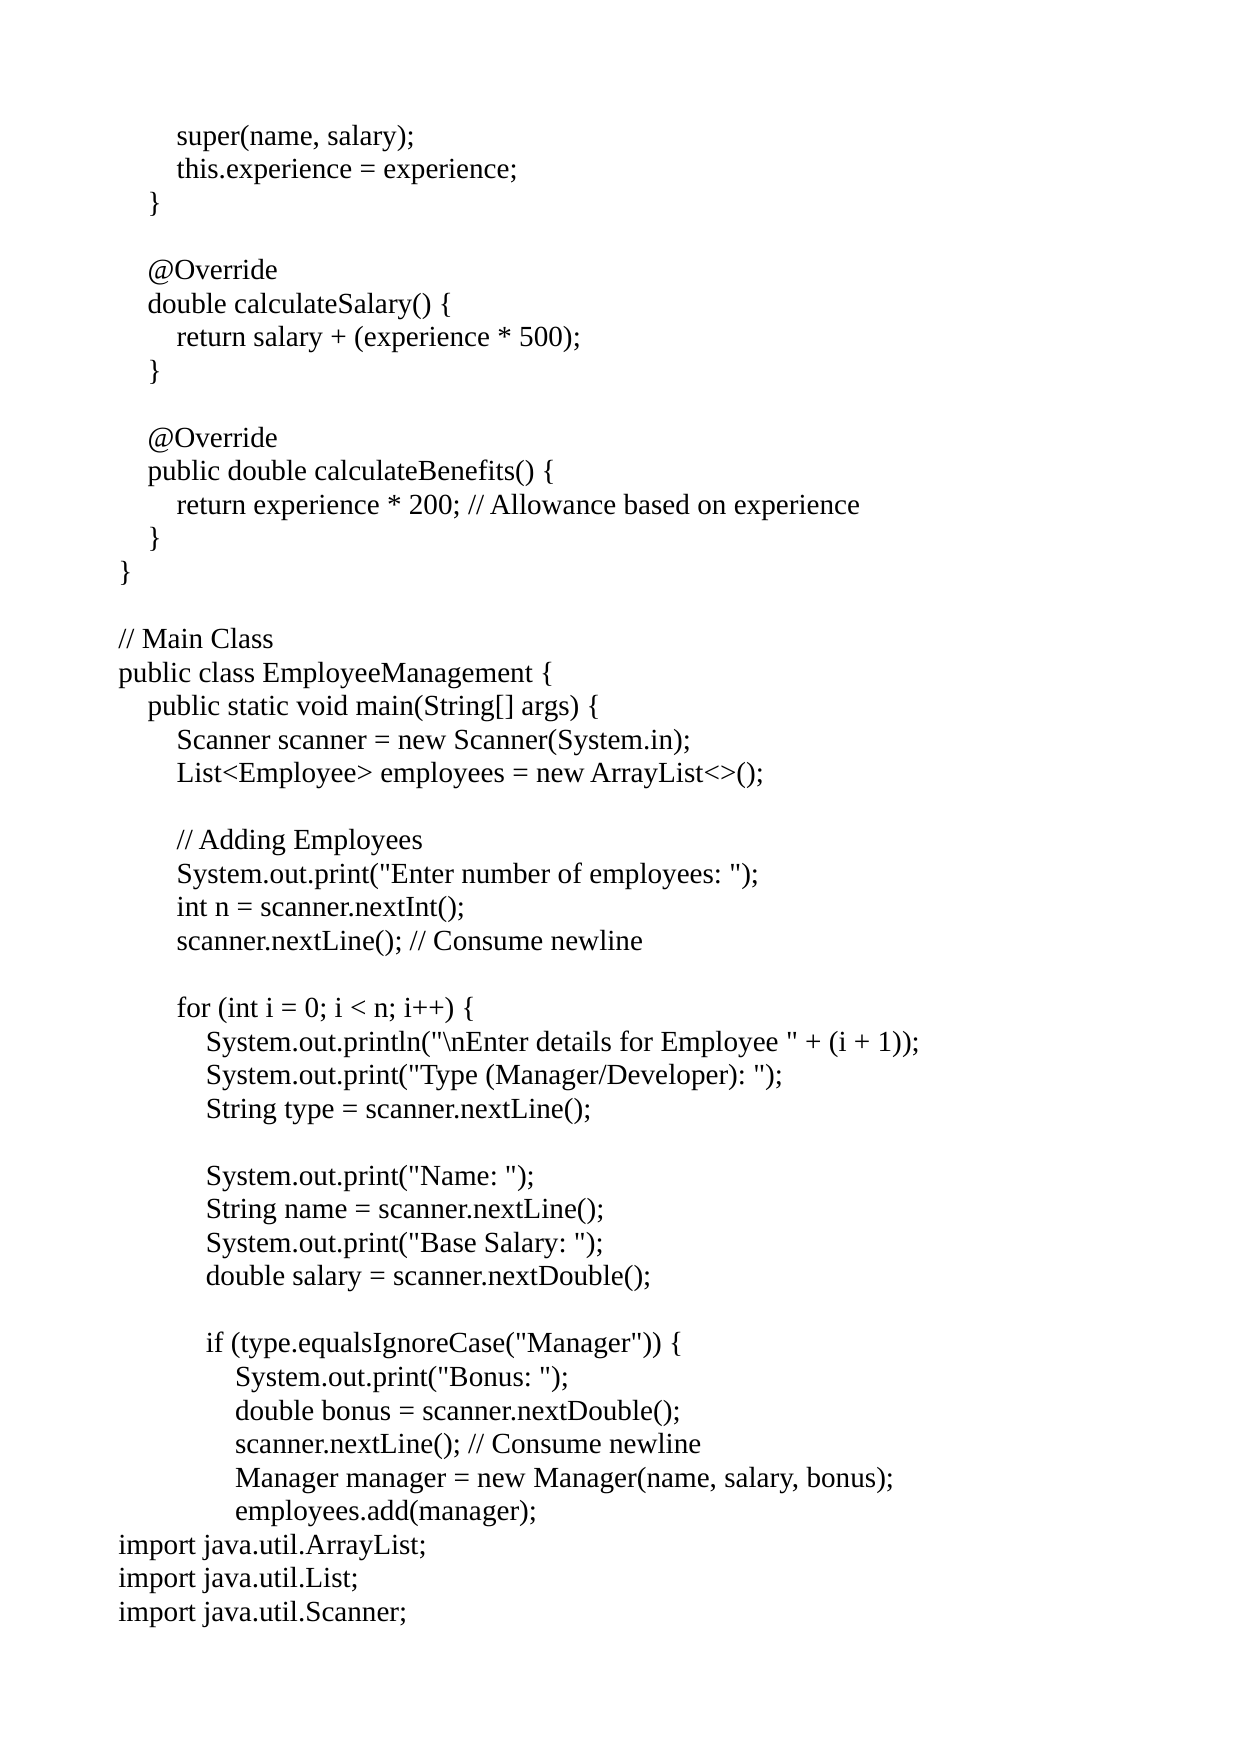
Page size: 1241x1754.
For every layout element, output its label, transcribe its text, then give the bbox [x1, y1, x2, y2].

text public class EmployeeManagement { [118, 655, 1122, 688]
text import java.util.List; [118, 1560, 1122, 1594]
text } [118, 521, 1122, 554]
text } [118, 353, 1122, 386]
text @Override [118, 420, 1122, 453]
text import java.util.ArrayList; [118, 1527, 1122, 1560]
text double bonus = scanner.nextDouble(); [118, 1393, 1122, 1426]
text int n = scanner.nextInt(); [118, 889, 1122, 923]
text String name = scanner.nextLine(); [118, 1191, 1122, 1225]
text System.out.print("Bonus: "); [118, 1359, 1122, 1393]
text System.out.print("Name: "); [118, 1158, 1122, 1191]
text Scanner scanner = new Scanner(System.in); [118, 722, 1122, 755]
text Manager manager = new Manager(name, salary, bonus); [118, 1460, 1122, 1493]
text return experience * 200; // Allowance based on experience [118, 487, 1122, 521]
text List<Employee> employees = new ArrayList<>(); [118, 755, 1122, 789]
text employees.add(manager); [118, 1493, 1122, 1527]
text @Override [118, 252, 1122, 286]
text super(name, salary); [118, 118, 1122, 152]
text double calculateSalary() { [118, 286, 1122, 319]
text } [118, 554, 1122, 588]
text } [118, 185, 1122, 219]
text // Main Class [118, 621, 1122, 655]
text String type = scanner.nextLine(); [118, 1091, 1122, 1124]
text System.out.println("\nEnter details for Employee " + (i + 1)); [118, 1024, 1122, 1057]
text public double calculateBenefits() { [118, 453, 1122, 487]
text public static void main(String[] args) { [118, 688, 1122, 722]
text scanner.nextLine(); // Consume newline [118, 1426, 1122, 1460]
text double salary = scanner.nextDouble(); [118, 1258, 1122, 1292]
text System.out.print("Type (Manager/Developer): "); [118, 1057, 1122, 1091]
text for (int i = 0; i < n; i++) { [118, 990, 1122, 1024]
text System.out.print("Base Salary: "); [118, 1225, 1122, 1258]
text System.out.print("Enter number of employees: "); [118, 856, 1122, 889]
text return salary + (experience * 500); [118, 319, 1122, 353]
text // Adding Employees [118, 822, 1122, 856]
text scanner.nextLine(); // Consume newline [118, 923, 1122, 957]
text if (type.equalsIgnoreCase("Manager")) { [118, 1326, 1122, 1359]
text import java.util.Scanner; [118, 1594, 1122, 1627]
text this.experience = experience; [118, 152, 1122, 185]
